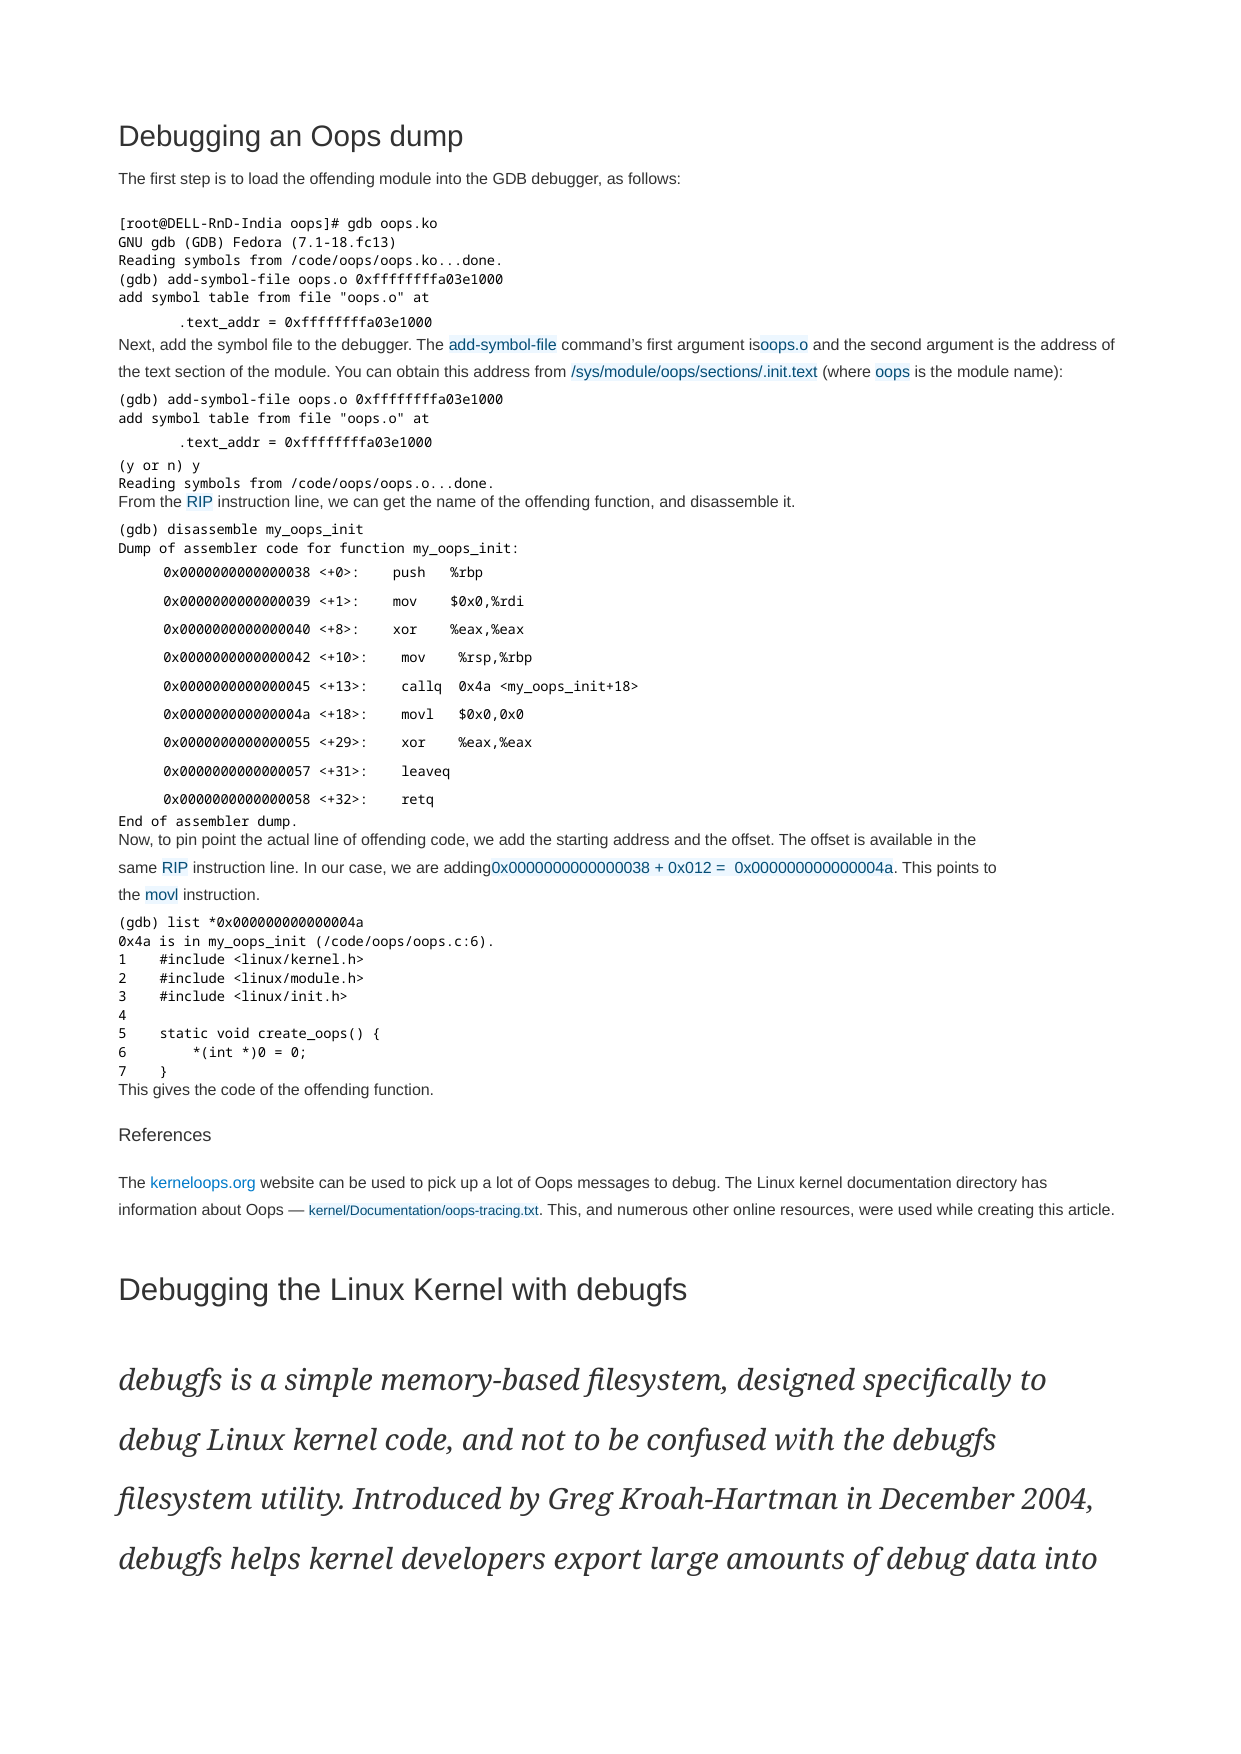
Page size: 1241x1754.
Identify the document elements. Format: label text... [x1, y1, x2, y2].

subtitle Debugging the Linux Kernel with debugfs [118, 1271, 1122, 1307]
text The kerneloops.org website can be used to pick up a lot of Oops messages to debug. The Linux kernel documentation directory has information about Oops — kernel/Documentation/oops-tracing.txt. This, and numerous other online resources, were used while creating this article. [118, 1173, 1122, 1219]
subtitle Debugging an Oops dump [118, 118, 1122, 152]
table_header (gdb) disassemble my_oops_init Dump of assembler code for function my_oops_init: 0x0000000000000038 <+0>: push %rbp 0x0000000000000039 <+1>: mov $0x0,%rdi 0x0000000000000040 <+8>: xor %eax,%eax 0x0000000000000042 <+10>: mov %rsp,%rbp 0x0000000000000045 <+13>: callq 0x4a <my_oops_init+18> 0x000000000000004a <+18>: movl $0x0,0x0 0x0000000000000055 <+29>: xor %eax,%eax 0x0000000000000057 <+31>: leaveq 0x0000000000000058 <+32>: retq End of assembler dump. [118, 520, 1228, 831]
table_header [root@DELL-RnD-India oops]# gdb oops.ko GNU gdb (GDB) Fedora (7.1-18.fc13) Reading symbols from /code/oops/oops.ko...done. (gdb) add-symbol-file oops.o 0xffffffffa03e1000 add symbol table from file "oops.o" at .text_addr = 0xffffffffa03e1000 [118, 214, 1228, 335]
table_header (gdb) list *0x000000000000004a 0x4a is in my_oops_init (/code/oops/oops.c:6). 1 #include <linux/kernel.h> 2 #include <linux/module.h> 3 #include <linux/init.h> 4 5 static void create_oops() { 6 *(int *)0 = 0; 7 } [118, 913, 1228, 1080]
text The first step is to load the offending module into the GDB debugger, as follows: [118, 169, 1122, 188]
text This gives the code of the offending function. [118, 1080, 1122, 1098]
text Now, to pin point the actual line of offending code, we add the starting address and the offset. The offset is available in the same RIP instruction line. In our case, we are adding0x0000000000000038 + 0x012 = 0x000000000000004a. This points to the movl instruction. [118, 831, 1122, 904]
table_header (gdb) add-symbol-file oops.o 0xffffffffa03e1000 add symbol table from file "oops.o" at .text_addr = 0xffffffffa03e1000 (y or n) y Reading symbols from /code/oops/oops.o...done. [118, 390, 1228, 492]
text debugfs is a simple memory-based filesystem, designed specifically to debug Linux kernel code, and not to be confused with the debugfs filesystem utility. Introduced by Greg Kroah-Hartman in December 2004, debugfs helps kernel developers export large amounts of debug data into [118, 1359, 1122, 1578]
text From the RIP instruction line, we can get the name of the offending function, and disassemble it. [118, 492, 1122, 511]
subtitle References [118, 1124, 1122, 1146]
text Next, add the symbol file to the debugger. The add-symbol-file command’s first argument isoops.o and the second argument is the address of the text section of the module. You can obtain this address from /sys/module/oops/sections/.init.text (where oops is the module name): [118, 335, 1122, 381]
